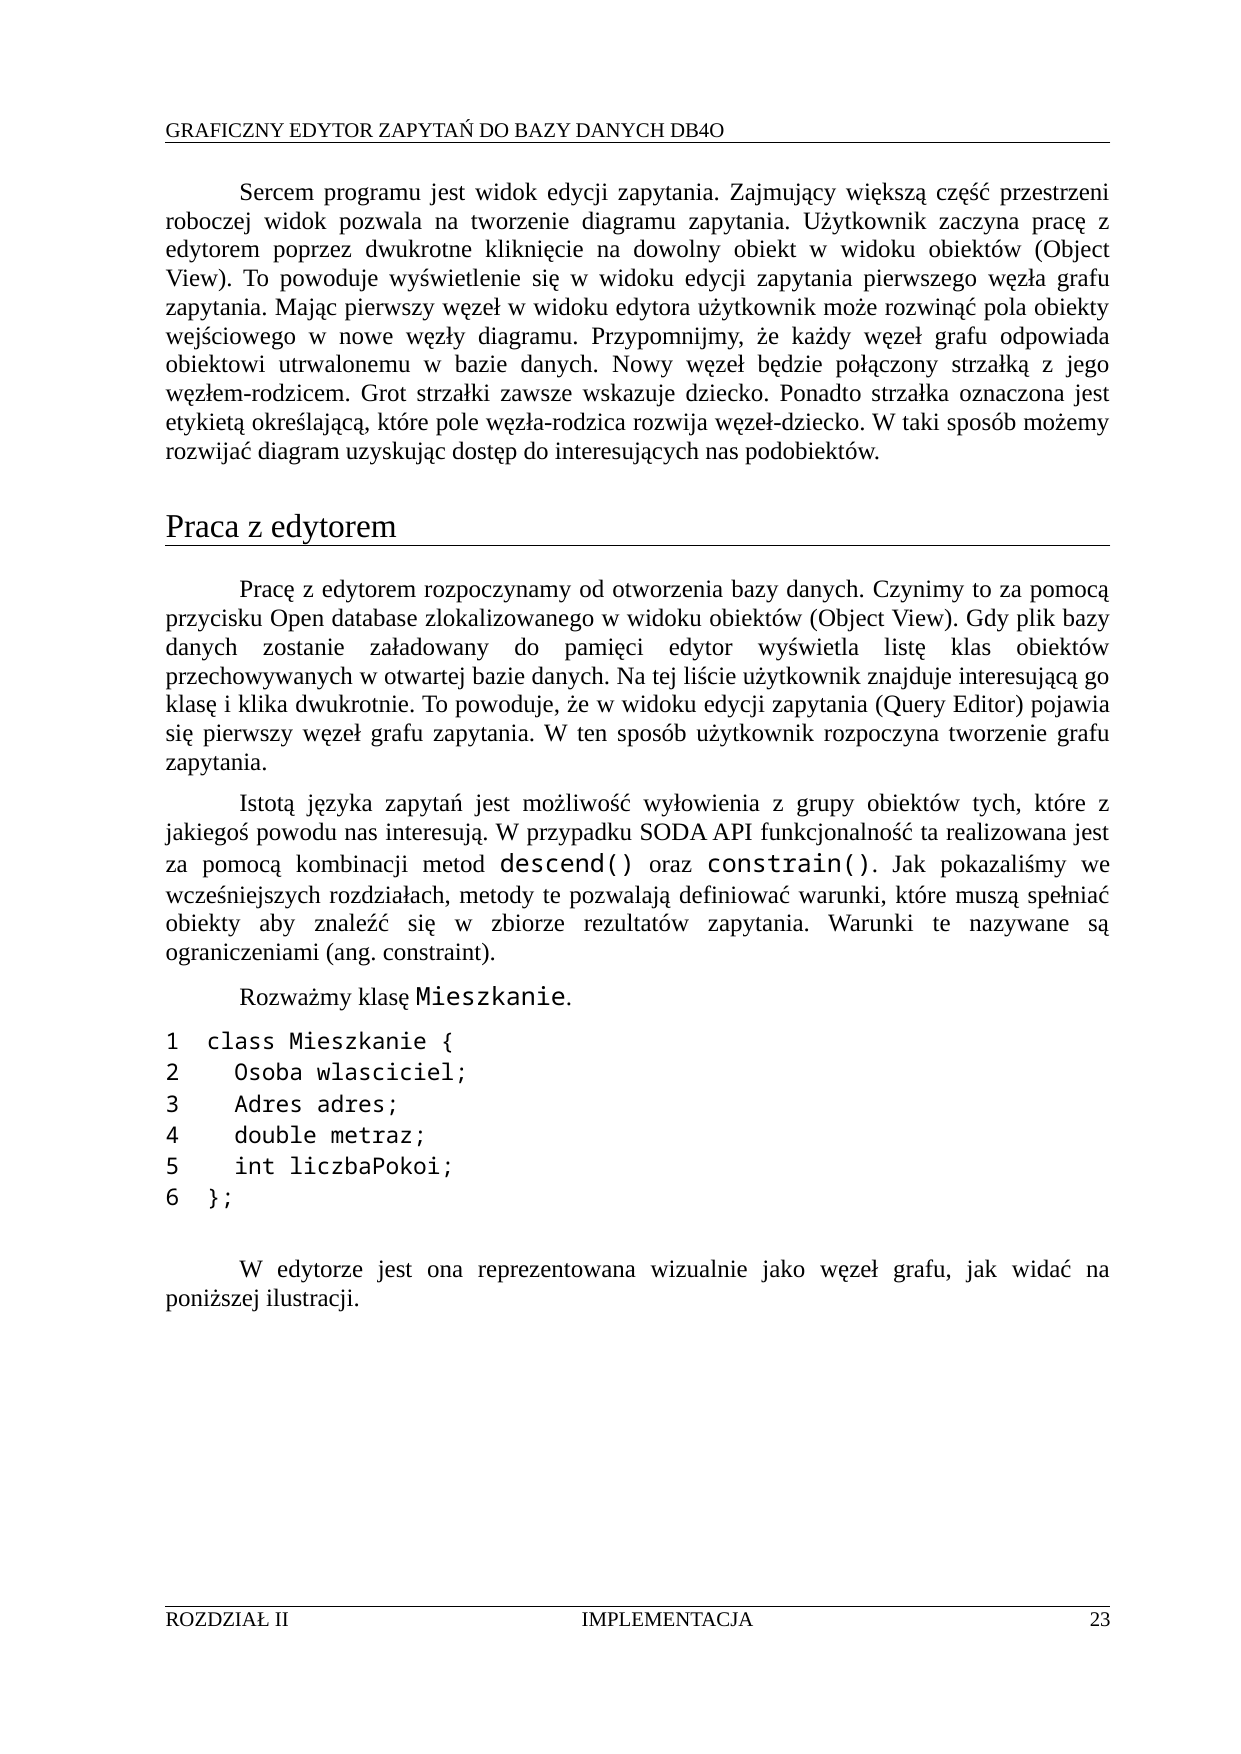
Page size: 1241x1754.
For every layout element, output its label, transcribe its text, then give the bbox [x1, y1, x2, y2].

text Sercem programu jest widok edycji zapytania. Zajmujący większą część przestrzeni roboczej widok pozwala na tworzenie diagramu zapytania. Użytkownik zaczyna pracę z edytorem poprzez dwukrotne kliknięcie na dowolny obiekt w widoku obiektów (Object View). To powoduje wyświetlenie się w widoku edycji zapytania pierwszego węzła grafu zapytania. Mając pierwszy węzeł w widoku edytora użytkownik może rozwinąć pola obiekty wejściowego w nowe węzły diagramu. Przypomnijmy, że każdy węzeł grafu odpowiada obiektowi utrwalonemu w bazie danych. Nowy węzeł będzie połączony strzałką z jego węzłem-rodzicem. Grot strzałki zawsze wskazuje dziecko. Ponadto strzałka oznaczona jest etykietą określającą, które pole węzła-rodzica rozwija węzeł-dziecko. W taki sposób możemy rozwijać diagram uzyskując dostęp do interesujących nas podobiektów. [165, 177, 1110, 464]
text W edytorze jest ona reprezentowana wizualnie jako węzeł grafu, jak widać na poniższej ilustracji. [165, 1254, 1110, 1311]
text 5 int liczbaPokoi; [165, 1150, 1110, 1181]
text 6 }; [165, 1181, 1110, 1213]
text 2 Osoba wlasciciel; [165, 1056, 1110, 1088]
text 3 Adres adres; [165, 1088, 1110, 1119]
text 1 class Mieszkanie { [165, 1025, 1110, 1056]
text 4 double metraz; [165, 1119, 1110, 1150]
subtitle Praca z edytorem [165, 507, 1110, 545]
text Pracę z edytorem rozpoczynamy od otworzenia bazy danych. Czynimy to za pomocą przycisku Open database zlokalizowanego w widoku obiektów (Object View). Gdy plik bazy danych zostanie załadowany do pamięci edytor wyświetla listę klas obiektów przechowywanych w otwartej bazie danych. Na tej liście użytkownik znajduje interesującą go klasę i klika dwukrotnie. To powoduje, że w widoku edycji zapytania (Query Editor) pojawia się pierwszy węzeł grafu zapytania. W ten sposób użytkownik rozpoczyna tworzenie grafu zapytania. [165, 574, 1110, 776]
text Rozważmy klasę Mieszkanie. [165, 978, 1110, 1013]
text Istotą języka zapytań jest możliwość wyłowienia z grupy obiektów tych, które z jakiegoś powodu nas interesują. W przypadku SODA API funkcjonalność ta realizowana jest za pomocą kombinacji metod descend() oraz constrain(). Jak pokazaliśmy we wcześniejszych rozdziałach, metody te pozwalają definiować warunki, które muszą spełniać obiekty aby znaleźć się w zbiorze rezultatów zapytania. Warunki te nazywane są ograniczeniami (ang. constraint). [165, 788, 1110, 966]
